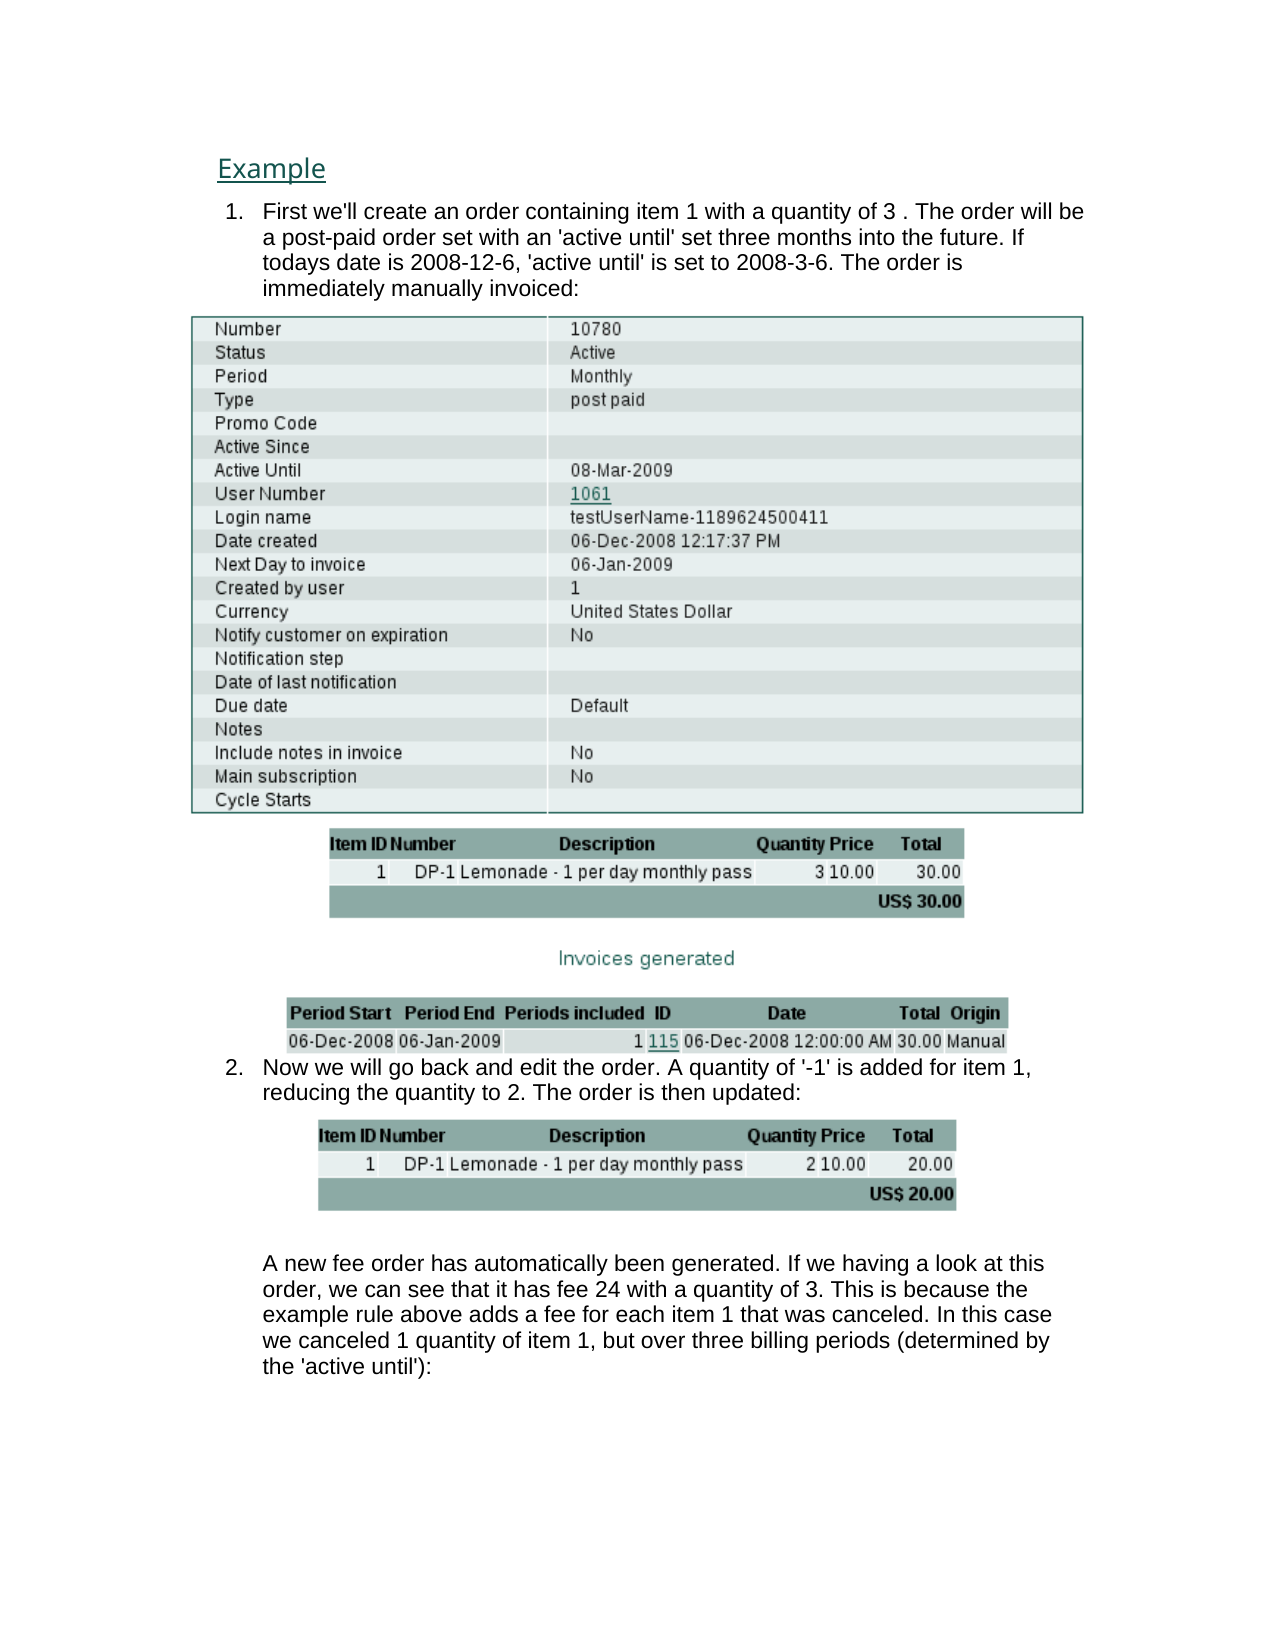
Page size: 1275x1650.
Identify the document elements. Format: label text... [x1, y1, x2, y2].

list Now we will go back and edit the order. A quantity of '-1' is added for item 1, reducing the quantity to 2. The order is then updated: [225, 1055, 1087, 1106]
list A new fee order has automatically been generated. If we having a look at this order, we can see that it has fee 24 with a quantity of 3. This is because the example rule above adds a fee for each item 1 that was canceled. In this case we canceled 1 quantity of item 1, but over three billing periods (determined by the 'active until'): [225, 1251, 1087, 1379]
subtitle Example [217, 150, 1087, 187]
list First we'll create an order containing item 1 with a quantity of 3 . The order will be a post-paid order set with an 'active until' set three months into the future. If todays date is 2008-12-6, 'active until' is set to 2008-3-6. The order is immediately manually invoiced: [225, 199, 1087, 301]
picture [187, 312, 1088, 1055]
picture [314, 1117, 961, 1214]
